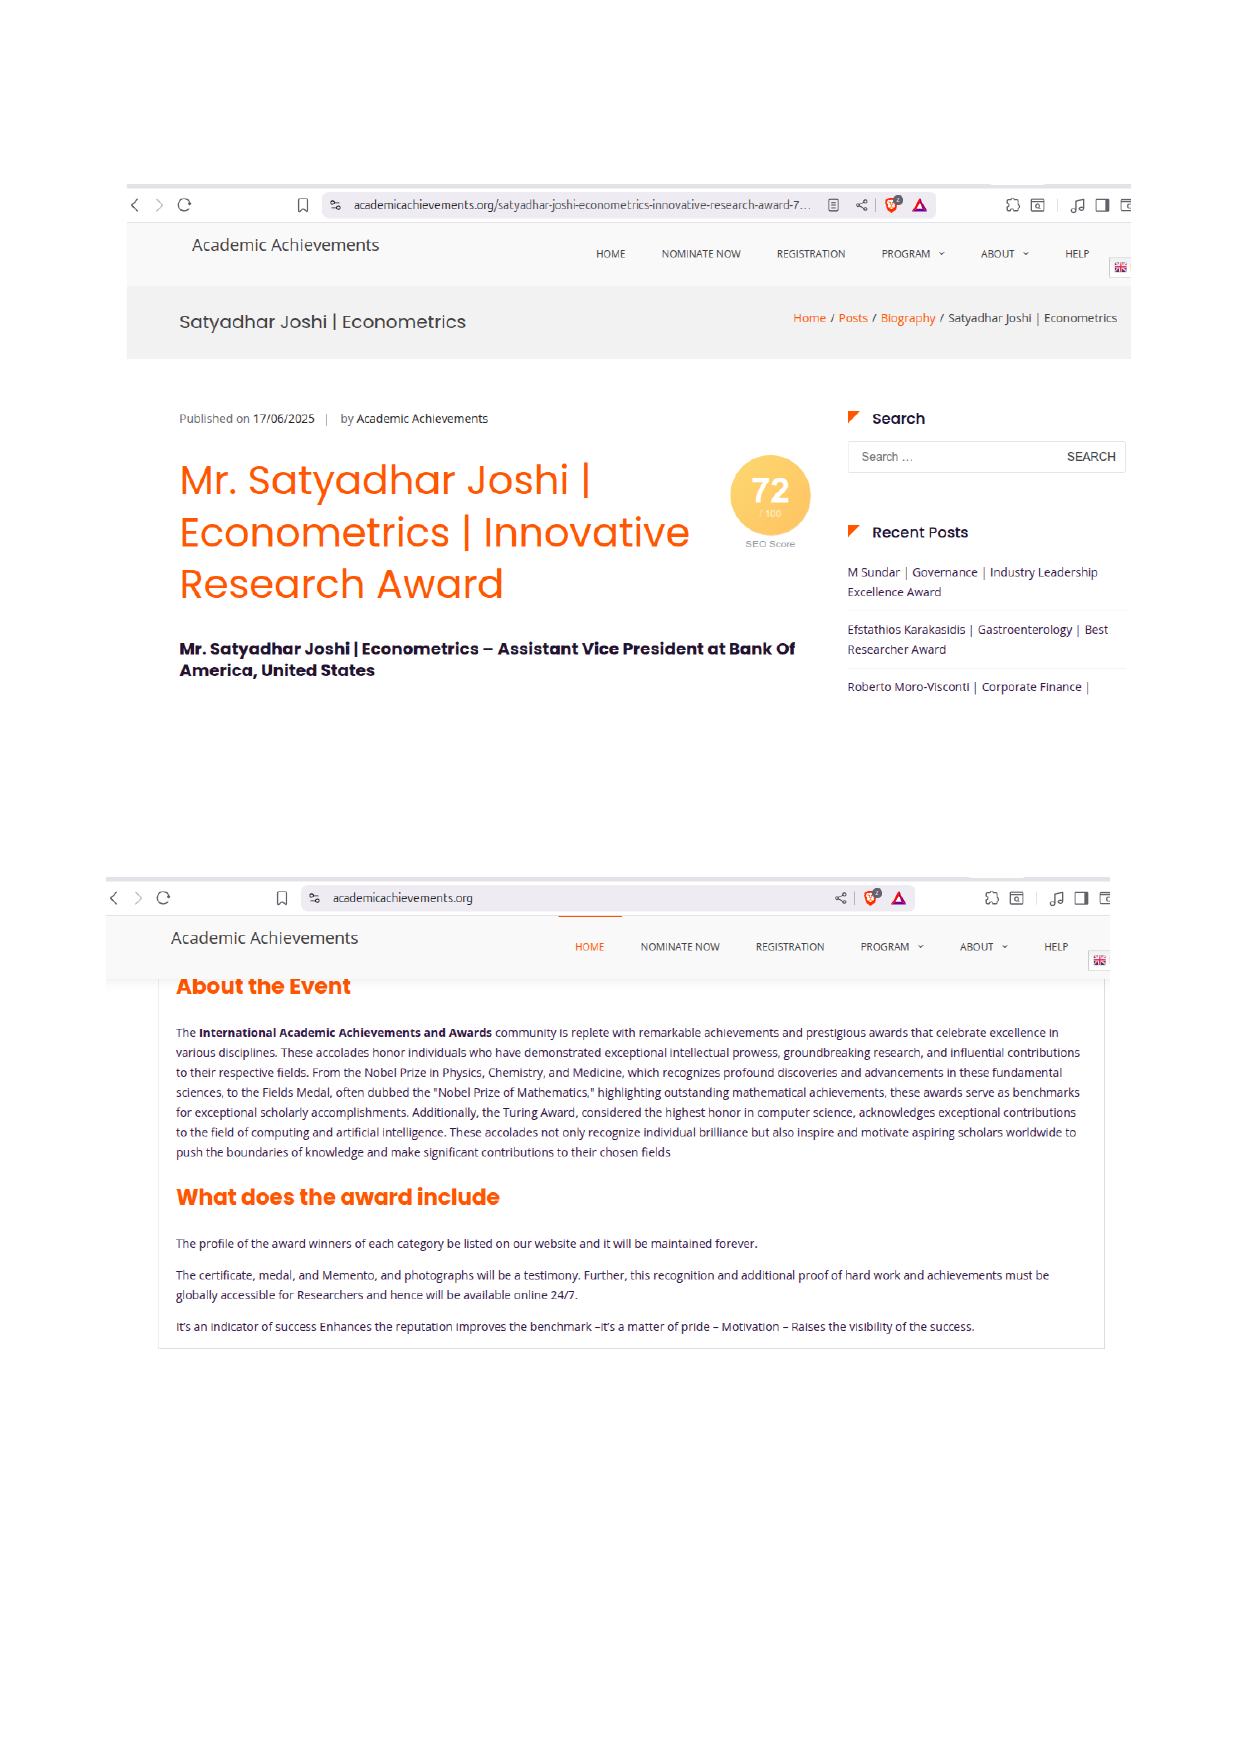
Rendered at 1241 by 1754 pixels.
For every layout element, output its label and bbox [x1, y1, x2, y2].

picture [126, 184, 1131, 699]
picture [105, 877, 1110, 1392]
